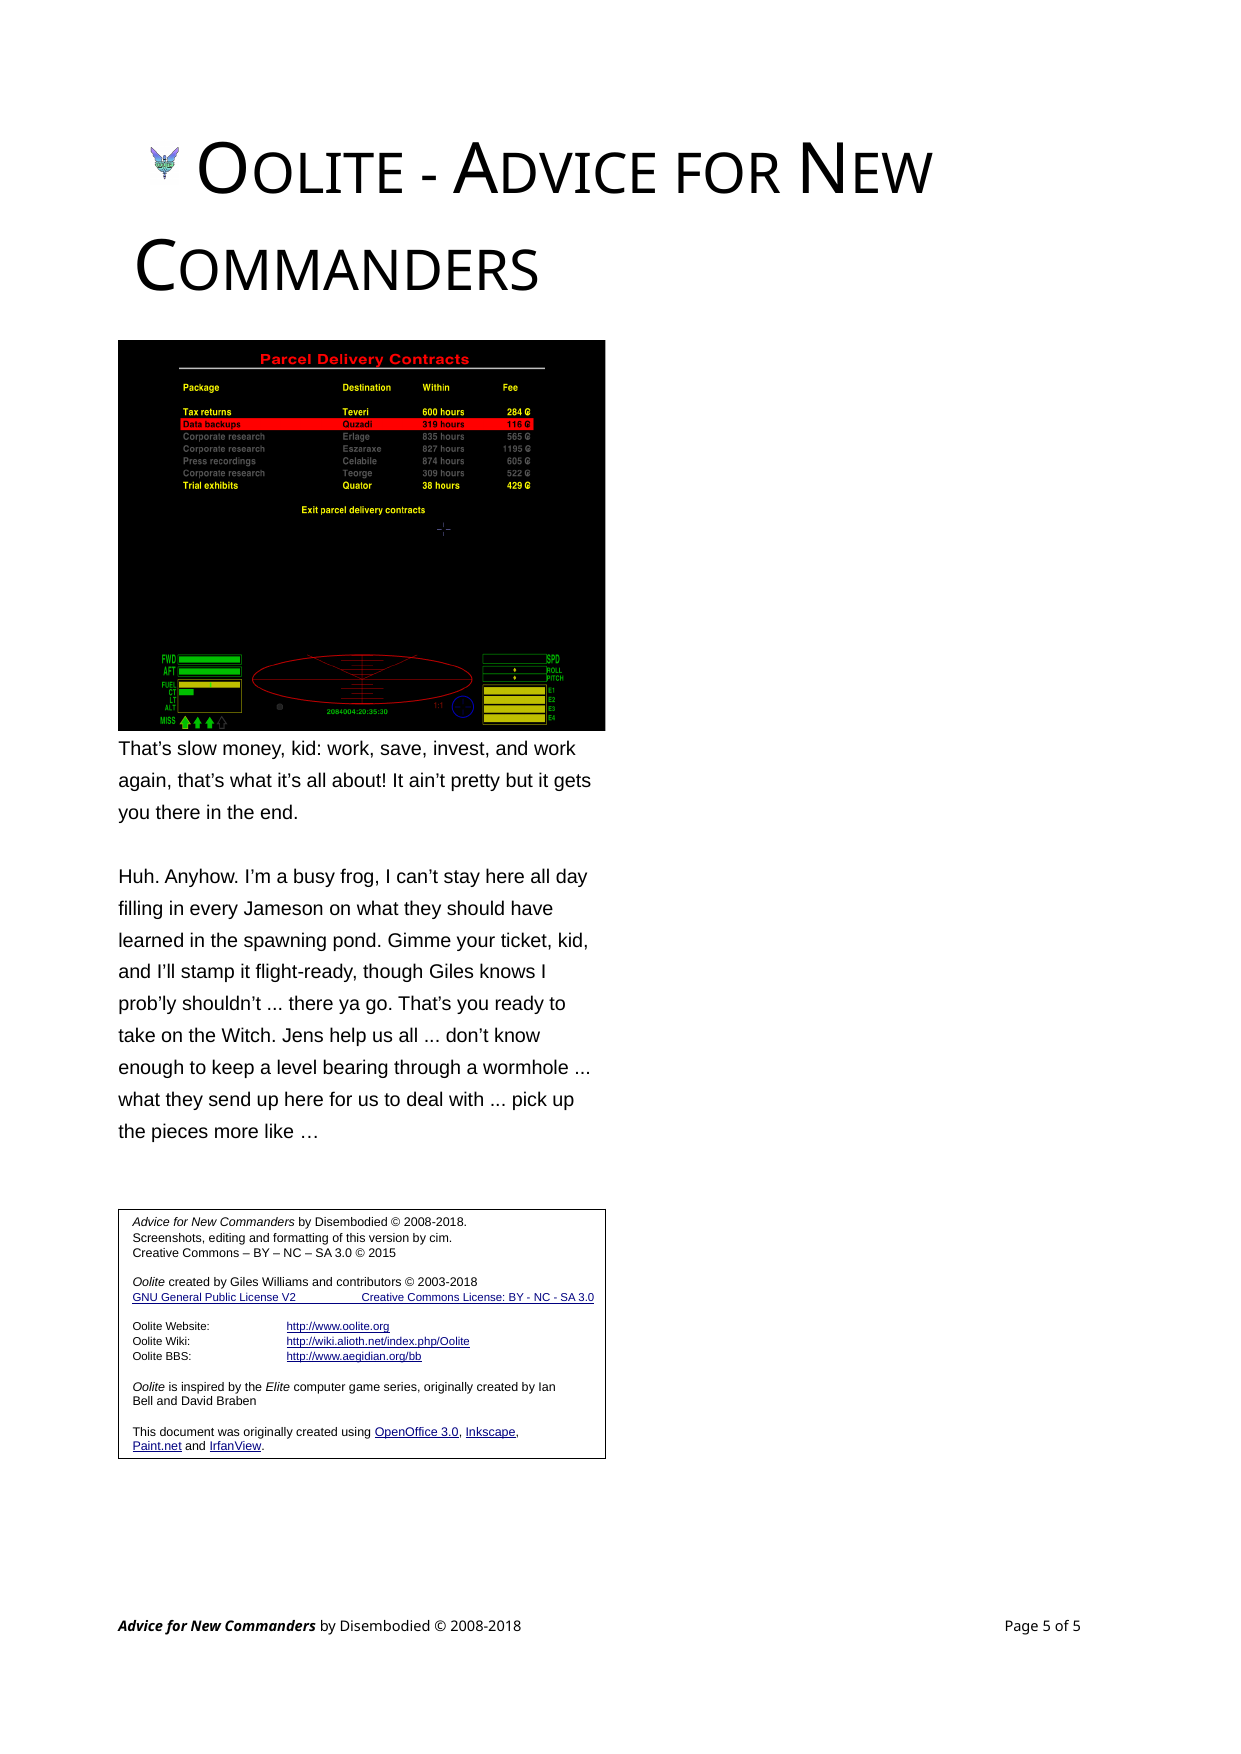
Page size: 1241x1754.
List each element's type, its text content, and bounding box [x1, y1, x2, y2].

table_header Advice for New Commanders by Disembodied © 2008-2018. Screenshots, editing and formatting of this version by cim. Creative Commons – BY – NC – SA 3.0 © 2015 Oolite created by Giles Williams and contributors © 2003-2018 GNU General Public License V2 Creative Commons License: BY - NC - SA 3.0 Oolite Website: http://www.oolite.org Oolite Wiki: http://wiki.alioth.net/index.php/Oolite Oolite BBS: http://www.aegidian.org/bb Oolite is inspired by the Elite computer game series, originally created by Ian Bell and David Braben This document was originally created using OpenOffice 3.0, Inkscape, Paint.net and IrfanView. [119, 1210, 605, 1458]
text Huh. Anyhow. I’m a busy frog, I can’t stay here all day filling in every Jameson on what they should have learned in the spawning pond. Gimme your ticket, kid, and I’ll stamp it flight-ready, though Giles knows I prob’ly shouldn’t ... there ya go. That’s you ready to take on the Witch. Jens help us all ... don’t know enough to keep a level bearing through a wormhole ... what they send up here for us to deal with ... pick up the pieces more like … [118, 858, 605, 1145]
text That’s slow money, kid: work, save, invest, and work again, that’s what it’s all about! It ain’t pretty but it gets you there in the end. [118, 731, 605, 826]
picture [118, 340, 606, 731]
picture [149, 140, 179, 185]
